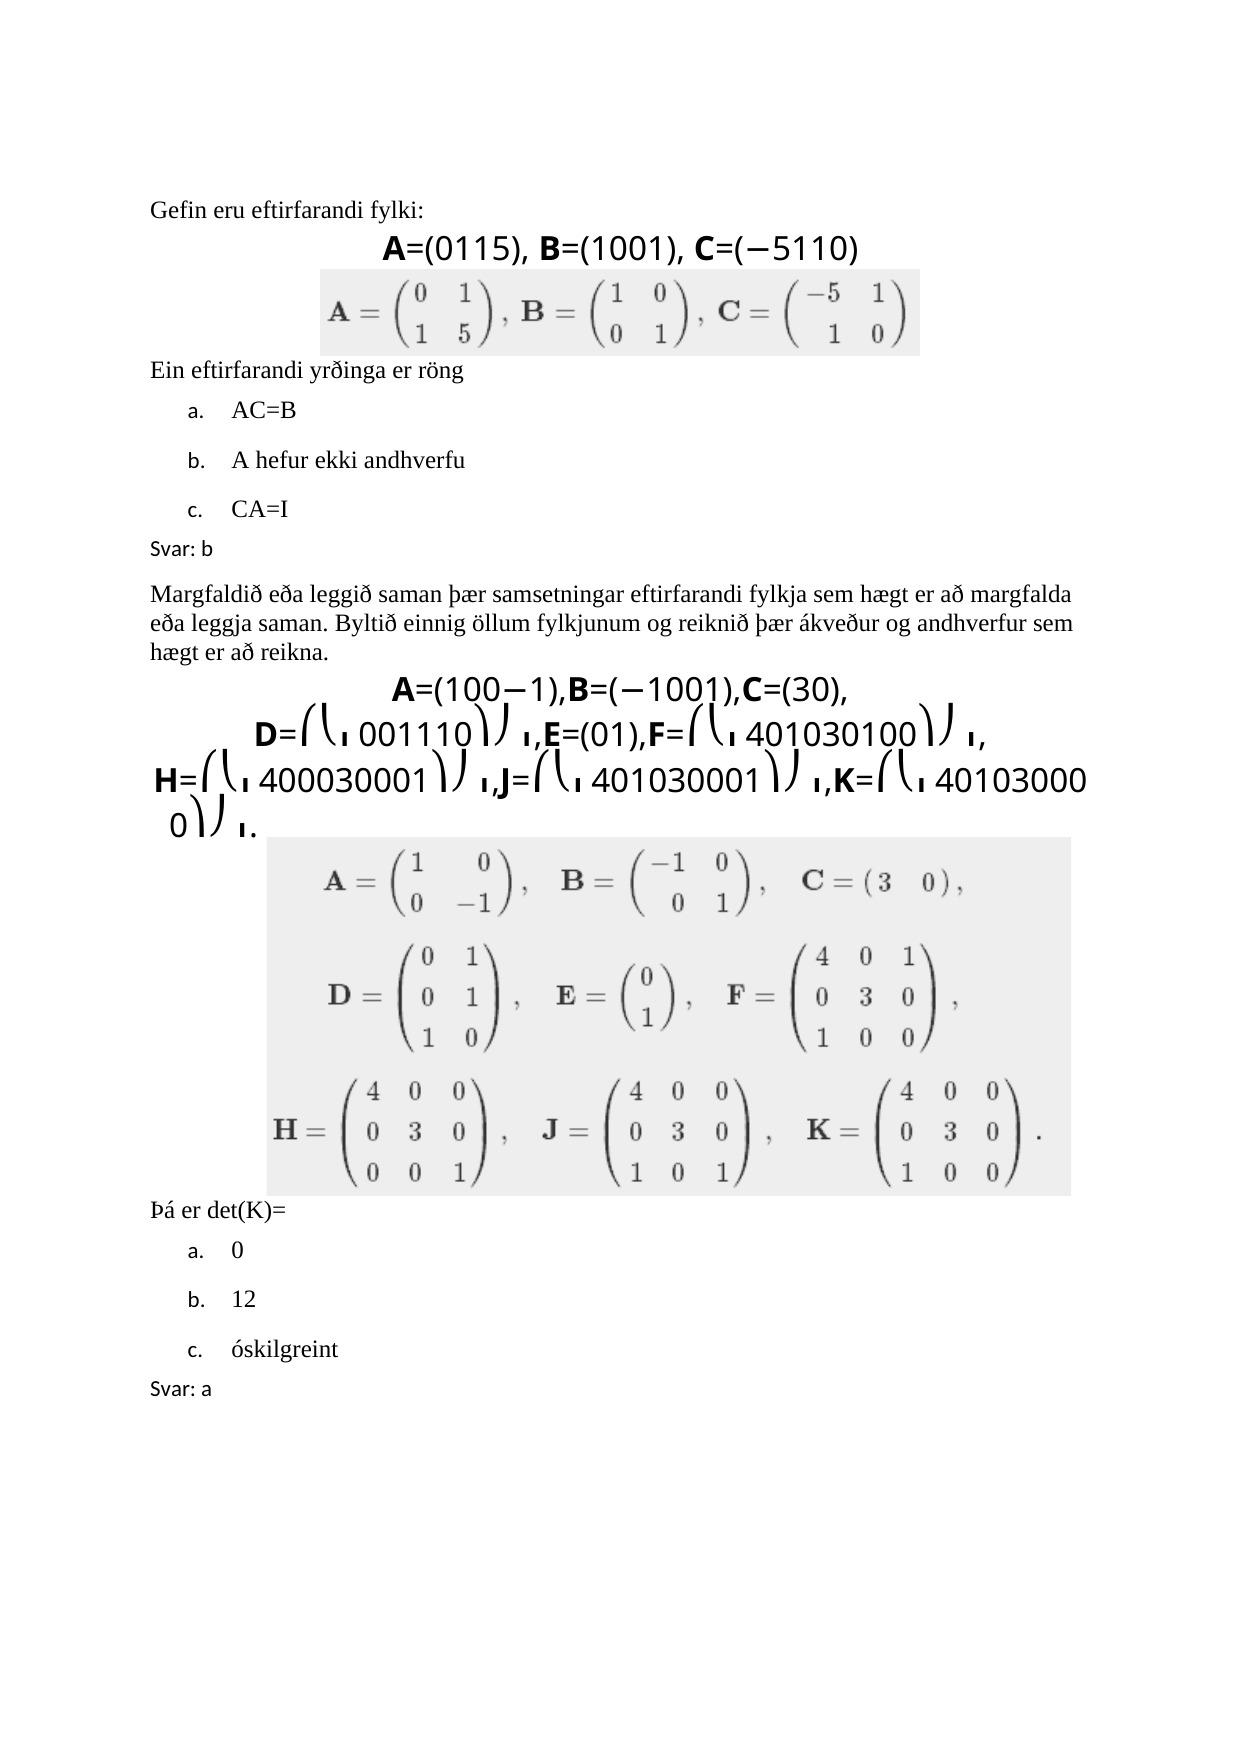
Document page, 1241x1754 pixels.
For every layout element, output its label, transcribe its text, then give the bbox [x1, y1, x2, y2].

list A hefur ekki andhverfu [187, 445, 1090, 474]
text Svar: b [150, 534, 1090, 562]
text D=⎛⎝⎜001110⎞⎠⎟,E=(01),F=⎛⎝⎜401030100⎞⎠⎟, [150, 711, 1090, 757]
text Margfaldið eða leggið saman þær samsetningar eftirfarandi fylkja sem hægt er að margfalda eða leggja saman. Byltið einnig öllum fylkjunum og reiknið þær ákveður og andhverfur sem hægt er að reikna. [150, 579, 1090, 666]
list 0 [187, 1235, 1090, 1264]
text A=(0115), B=(1001), C=(−5110) [150, 224, 1090, 270]
text Svar: a [150, 1374, 1090, 1402]
text Gefin eru eftirfarandi fylki: [150, 196, 1090, 224]
list 12 [187, 1284, 1090, 1314]
list CA=I [187, 494, 1090, 524]
text H=⎛⎝⎜400030001⎞⎠⎟,J=⎛⎝⎜401030001⎞⎠⎟,K=⎛⎝⎜401030000⎞⎠⎟. [150, 757, 1090, 1196]
text Þá er det(K)= [150, 1196, 1090, 1224]
list AC=B [187, 395, 1090, 424]
text A=(100−1),B=(−1001),C=(30), [150, 666, 1090, 711]
text Ein eftirfarandi yrðinga er röng [150, 356, 1090, 384]
list óskilgreint [187, 1334, 1090, 1363]
